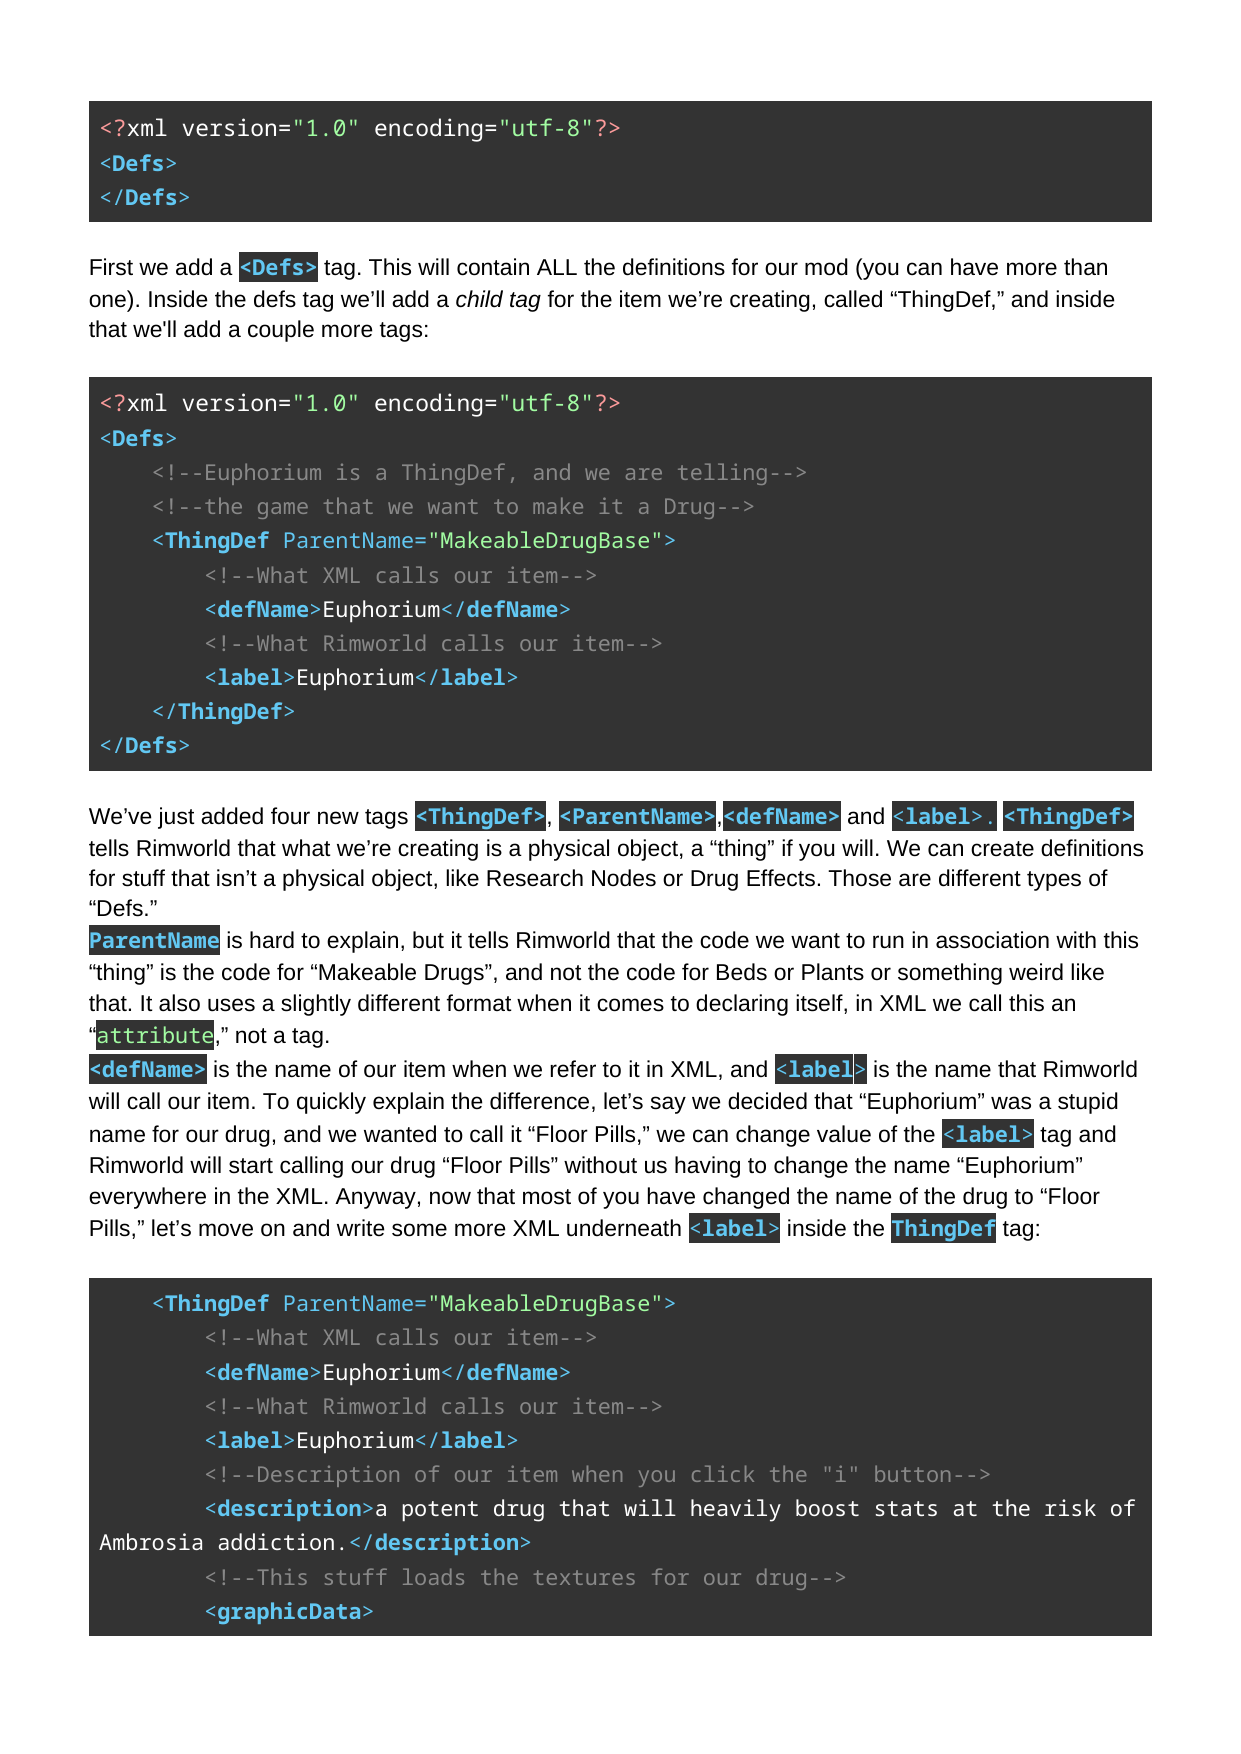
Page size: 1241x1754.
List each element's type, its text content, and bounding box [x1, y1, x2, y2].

text First we add a <Defs> tag. This will contain ALL the definitions for our mod (you can have more than one). Inside the defs tag we’ll add a child tag for the item we’re creating, called “ThingDef,” and inside that we'll add a couple more tags: [88, 252, 1152, 342]
text ParentName is hard to explain, but it tells Rimworld that the code we want to run in association with this “thing” is the code for “Makeable Drugs”, and not the code for Beds or Plants or something weird like that. It also uses a slightly different format when it comes to declaring itself, in XML we call this an “attribute,” not a tag. [88, 925, 1152, 1050]
table_header <?xml version="1.0" encoding="utf-8"?> <Defs> </Defs> [89, 101, 1152, 222]
text <defName> is the name of our item when we refer to it in XML, and <label> is the name that Rimworld will call our item. To quickly explain the difference, let’s say we decided that “Euphorium” was a stupid name for our drug, and we wanted to call it “Floor Pills,” we can change value of the <label> tag and Rimworld will start calling our drug “Floor Pills” without us having to change the name “Euphorium” everywhere in the XML. Anyway, now that most of you have changed the name of the drug to “Floor Pills,” let’s move on and write some more XML underneath <label> inside the ThingDef tag: [88, 1054, 1152, 1243]
table_header <?xml version="1.0" encoding="utf-8"?> <Defs> <!--Euphorium is a ThingDef, and we are telling--> <!--the game that we want to make it a Drug--> <ThingDef ParentName="MakeableDrugBase"> <!--What XML calls our item--> <defName>Euphorium</defName> <!--What Rimworld calls our item--> <label>Euphorium</label> </ThingDef> </Defs> [89, 377, 1152, 771]
table_header <ThingDef ParentName="MakeableDrugBase"> <!--What XML calls our item--> <defName>Euphorium</defName> <!--What Rimworld calls our item--> <label>Euphorium</label> <!--Description of our item when you click the "i" button--> <description>a potent drug that will heavily boost stats at the risk of Ambrosia addiction.</description> <!--This stuff loads the textures for our drug--> <graphicData> [89, 1278, 1152, 1636]
text We’ve just added four new tags <ThingDef>, <ParentName>,<defName> and <label>. <ThingDef> tells Rimworld that what we’re creating is a physical object, a “thing” if you will. We can create definitions for stuff that isn’t a physical object, like Research Nodes or Drug Effects. Those are different types of “Defs.” [88, 801, 1152, 921]
